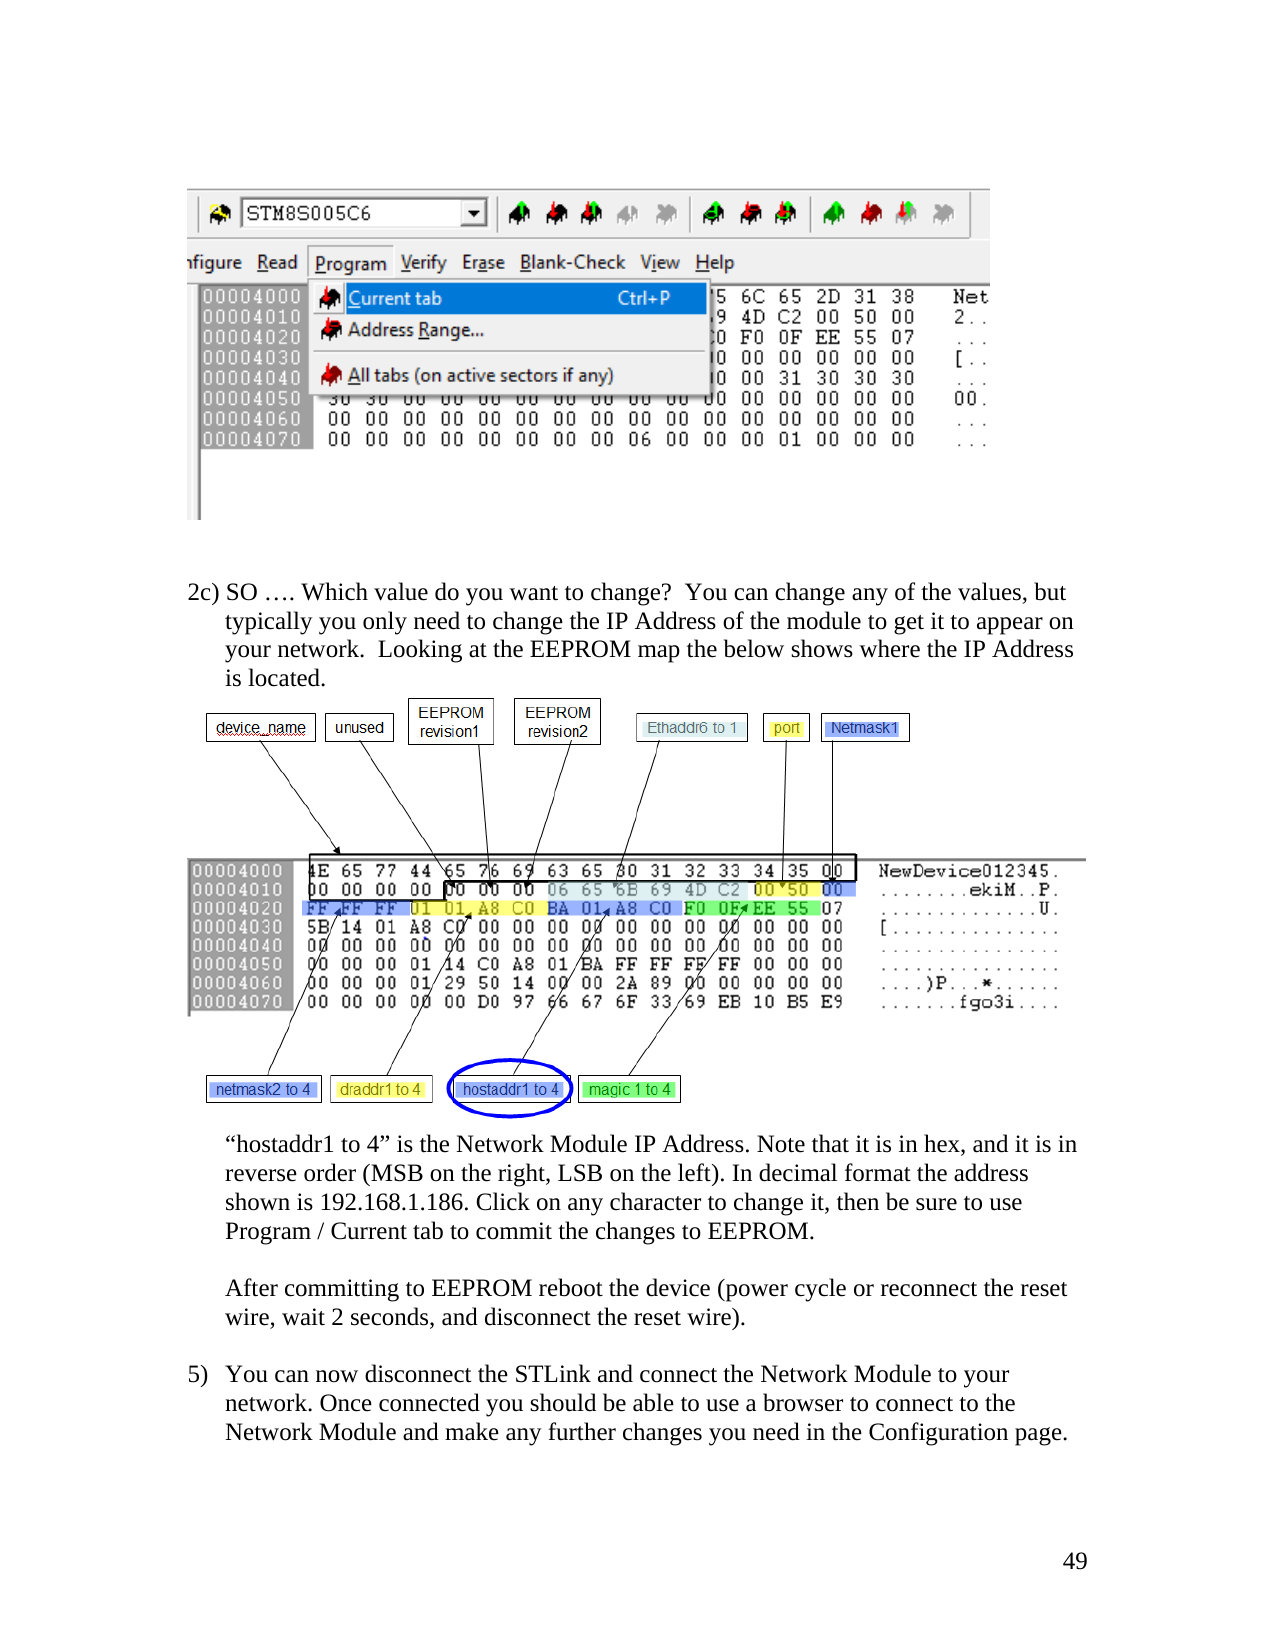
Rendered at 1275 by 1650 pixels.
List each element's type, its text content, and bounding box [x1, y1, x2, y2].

list You can now disconnect the STLink and connect the Network Module to your network. Once connected you should be able to use a browser to connect to the Network Module and make any further changes you need in the Configuration page. [187, 1359, 1087, 1446]
picture [187, 691, 1086, 1130]
text 2c) SO …. Which value do you want to change? You can change any of the values, but typically you only need to change the IP Address of the module to get it to appear on your network. Looking at the EEPROM map the below shows where the IP Address is located. [187, 577, 1087, 692]
text “hostaddr1 to 4” is the Network Module IP Address. Note that it is in hex, and it is in reverse order (MSB on the right, LSB on the left). In decimal format the address shown is 192.168.1.186. Click on any character to change it, then be sure to use Program / Current tab to commit the changes to EEPROM. [225, 1129, 1087, 1244]
picture [187, 178, 990, 520]
text After committing to EEPROM reboot the device (power cycle or reconnect the reset wire, wait 2 seconds, and disconnect the reset wire). [225, 1273, 1087, 1331]
